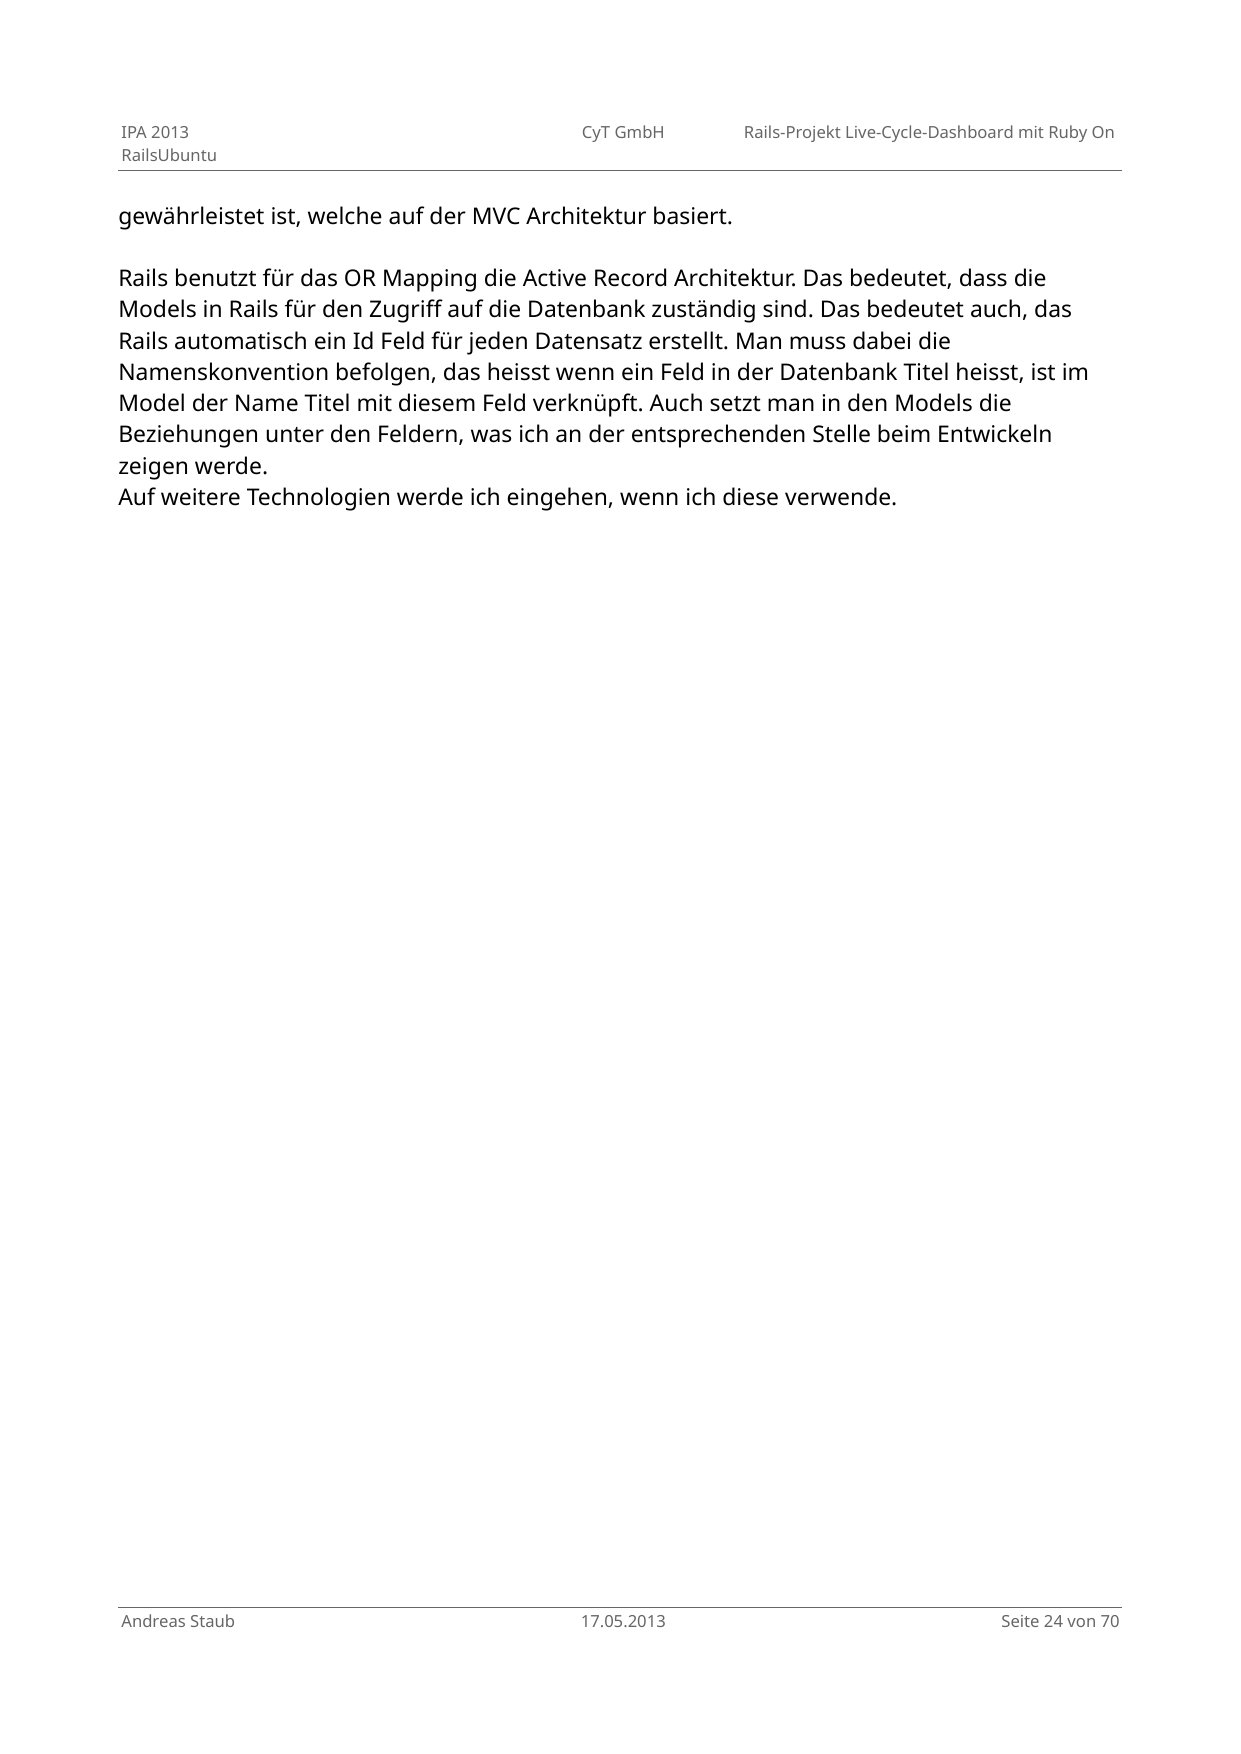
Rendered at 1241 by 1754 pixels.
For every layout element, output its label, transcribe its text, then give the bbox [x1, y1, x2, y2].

text gewährleistet ist, welche auf der MVC Architektur basiert. [118, 200, 1122, 231]
text Auf weitere Technologien werde ich eingehen, wenn ich diese verwende. [118, 481, 1122, 512]
text Rails benutzt für das OR Mapping die Active Record Architektur. Das bedeutet, dass die Models in Rails für den Zugriff auf die Datenbank zuständig sind. Das bedeutet auch, das Rails automatisch ein Id Feld für jeden Datensatz erstellt. Man muss dabei die Namenskonvention befolgen, das heisst wenn ein Feld in der Datenbank Titel heisst, ist im Model der Name Titel mit diesem Feld verknüpft. Auch setzt man in den Models die Beziehungen unter den Feldern, was ich an der entsprechenden Stelle beim Entwickeln zeigen werde. [118, 262, 1122, 481]
